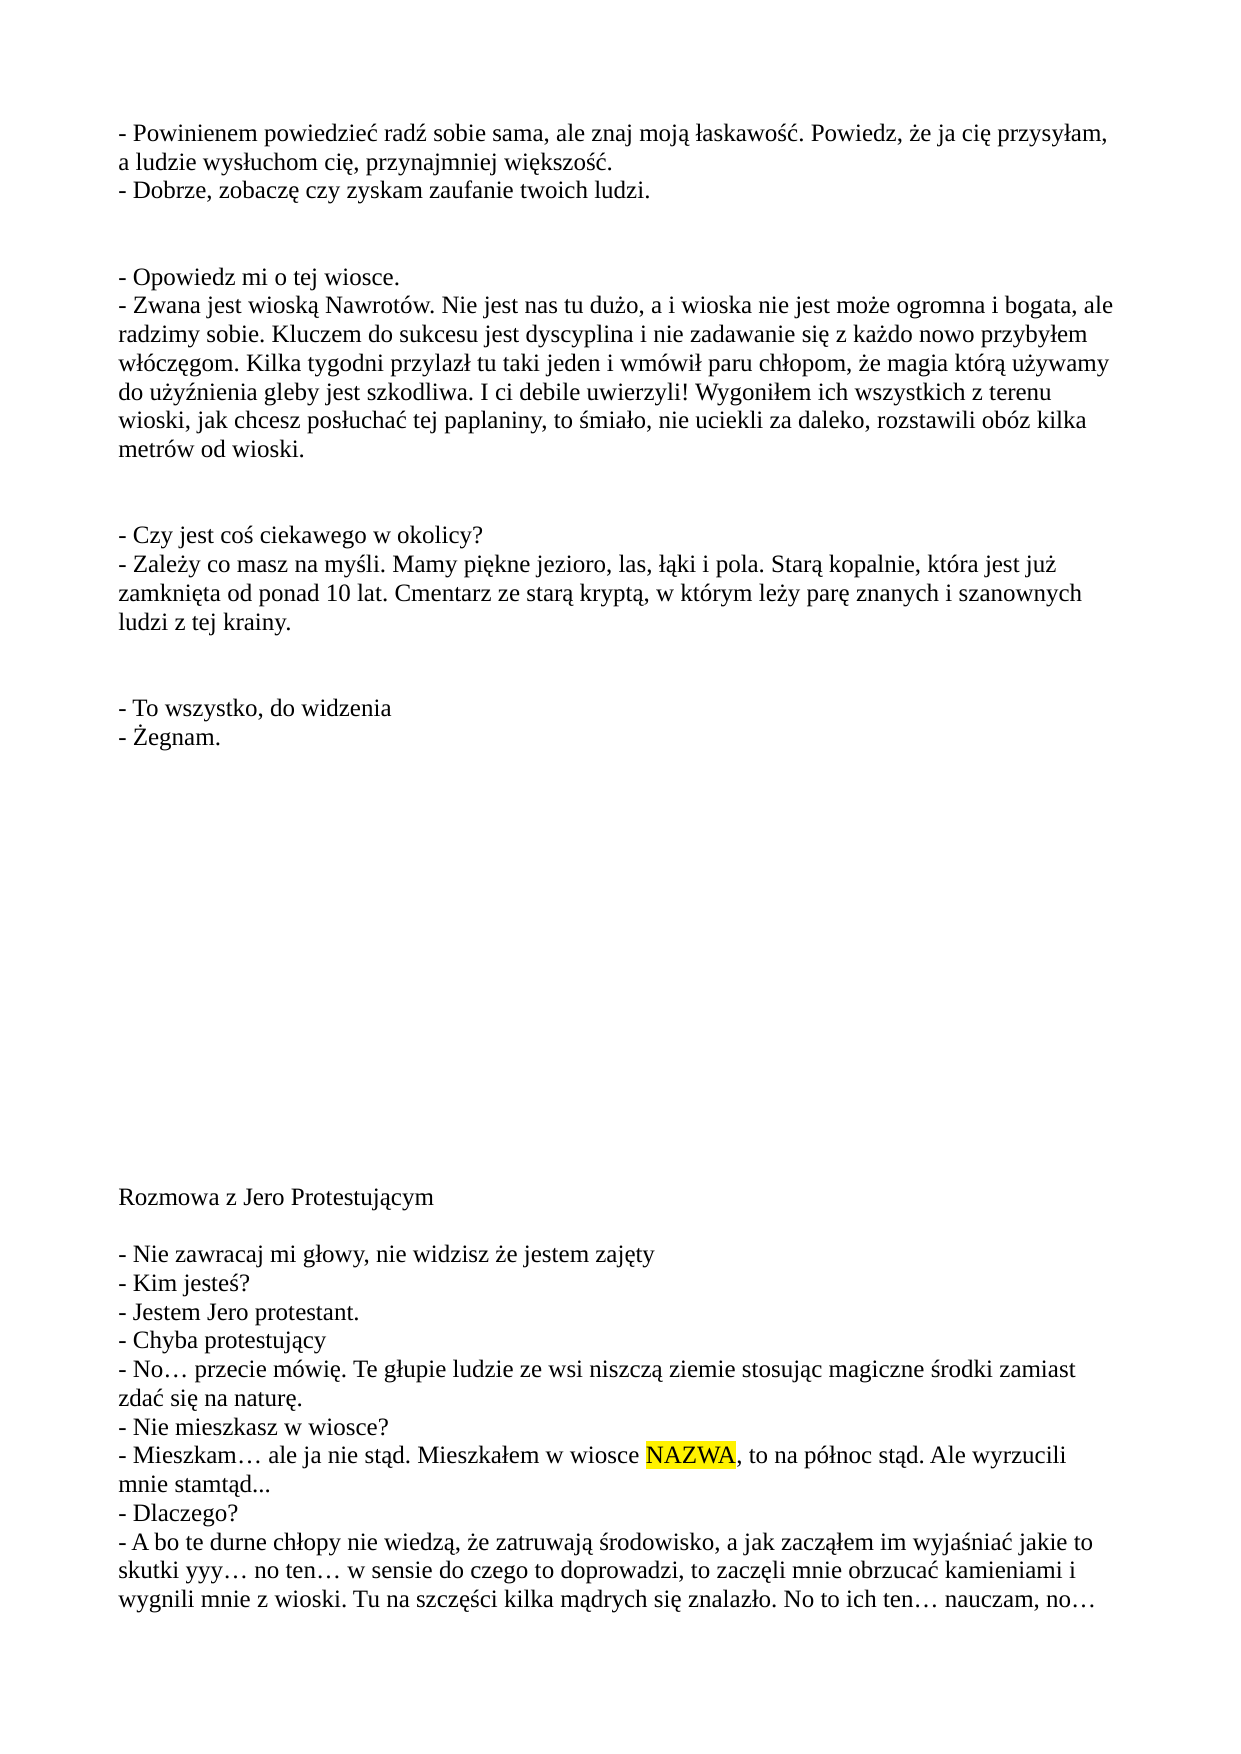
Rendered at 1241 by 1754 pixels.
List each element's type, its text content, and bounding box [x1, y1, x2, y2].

text - Powinienem powiedzieć radź sobie sama, ale znaj moją łaskawość. Powiedz, że ja cię przysyłam, a ludzie wysłuchom cię, przynajmniej większość. [118, 118, 1122, 176]
text - Nie zawracaj mi głowy, nie widzisz że jestem zajęty [118, 1239, 1122, 1268]
text - Żegnam. [118, 722, 1122, 751]
text - Opowiedz mi o tej wiosce. [118, 262, 1122, 291]
text - Zależy co masz na myśli. Mamy piękne jezioro, las, łąki i pola. Starą kopalnie, która jest już zamknięta od ponad 10 lat. Cmentarz ze starą kryptą, w którym leży parę znanych i szanownych ludzi z tej krainy. [118, 549, 1122, 636]
text - No… przecie mówię. Te głupie ludzie ze wsi niszczą ziemie stosując magiczne środki zamiast zdać się na naturę. [118, 1354, 1122, 1412]
text - Dobrze, zobaczę czy zyskam zaufanie twoich ludzi. [118, 176, 1122, 204]
text - Nie mieszkasz w wiosce? [118, 1412, 1122, 1441]
text - Zwana jest wioską Nawrotów. Nie jest nas tu dużo, a i wioska nie jest może ogromna i bogata, ale radzimy sobie. Kluczem do sukcesu jest dyscyplina i nie zadawanie się z każdo nowo przybyłem włóczęgom. Kilka tygodni przylazł tu taki jeden i wmówił paru chłopom, że magia którą używamy do użyźnienia gleby jest szkodliwa. I ci debile uwierzyli! Wygoniłem ich wszystkich z terenu wioski, jak chcesz posłuchać tej paplaniny, to śmiało, nie uciekli za daleko, rozstawili obóz kilka metrów od wioski. [118, 291, 1122, 463]
text Rozmowa z Jero Protestującym [118, 1182, 1122, 1211]
text - Mieszkam… ale ja nie stąd. Mieszkałem w wiosce NAZWA, to na północ stąd. Ale wyrzucili mnie stamtąd... [118, 1441, 1122, 1498]
text - To wszystko, do widzenia [118, 693, 1122, 722]
text - Chyba protestujący [118, 1326, 1122, 1354]
text - Kim jesteś? [118, 1268, 1122, 1297]
text - Czy jest coś ciekawego w okolicy? [118, 521, 1122, 549]
text - Jestem Jero protestant. [118, 1297, 1122, 1326]
text - Dlaczego? [118, 1498, 1122, 1527]
text - A bo te durne chłopy nie wiedzą, że zatruwają środowisko, a jak zacząłem im wyjaśniać jakie to skutki yyy… no ten… w sensie do czego to doprowadzi, to zaczęli mnie obrzucać kamieniami i wygnili mnie z wioski. Tu na szczęści kilka mądrych się znalazło. No to ich ten… nauczam, no… [118, 1527, 1122, 1613]
